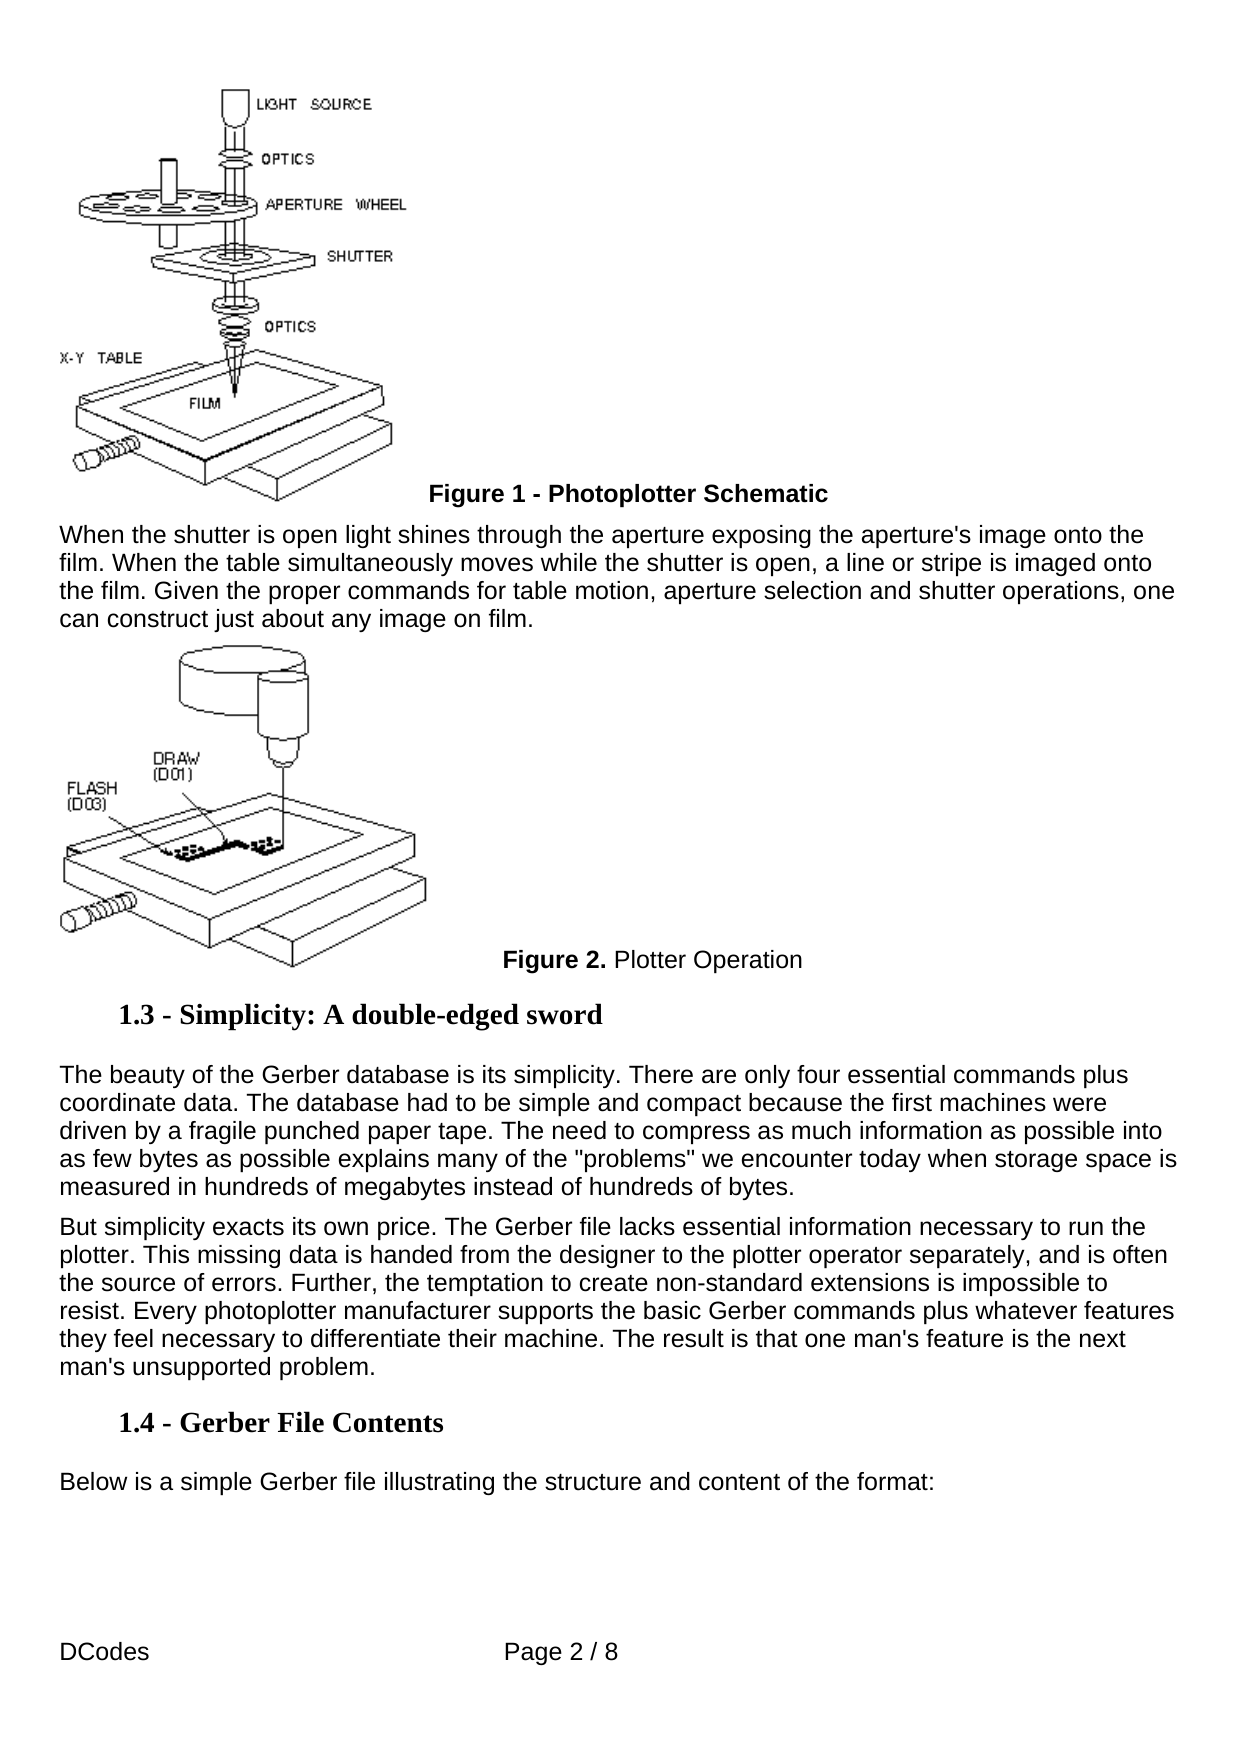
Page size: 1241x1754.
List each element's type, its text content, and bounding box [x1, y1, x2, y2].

picture [59, 88, 408, 503]
text Figure 1 - Photoplotter Schematic [59, 88, 1181, 508]
subtitle Gerber File Contents [118, 1406, 1181, 1438]
text But simplicity exacts its own price. The Gerber file lacks essential information necessary to run the plotter. This missing data is handed from the designer to the plotter operator separately, and is often the source of errors. Further, the temptation to create non-standard extensions is impossible to resist. Every photoplotter manufacturer supports the basic Gerber commands plus whatever features they feel necessary to differentiate their machine. The result is that one man's feature is the next man's unsupported problem. [59, 1213, 1181, 1381]
text When the shutter is open light shines through the aperture exposing the aperture's image onto the film. When the table simultaneously moves while the shutter is open, a line or stripe is imaged onto the film. Given the proper commands for table motion, aperture selection and shutter operations, one can construct just about any image on film. [59, 520, 1181, 632]
text Figure 2. Plotter Operation [59, 645, 1181, 974]
text The beauty of the Gerber database is its simplicity. There are only four essential commands plus coordinate data. The database had to be simple and compact because the first machines were driven by a fragile punched paper tape. The need to compress as much information as possible into as few bytes as possible explains many of the "problems" we encounter today when storage space is measured in hundreds of megabytes instead of hundreds of bytes. [59, 1060, 1181, 1201]
text Below is a simple Gerber file illustrating the structure and content of the format: [59, 1468, 1181, 1496]
picture [59, 645, 428, 969]
subtitle Simplicity: A double-edged sword [118, 999, 1181, 1031]
